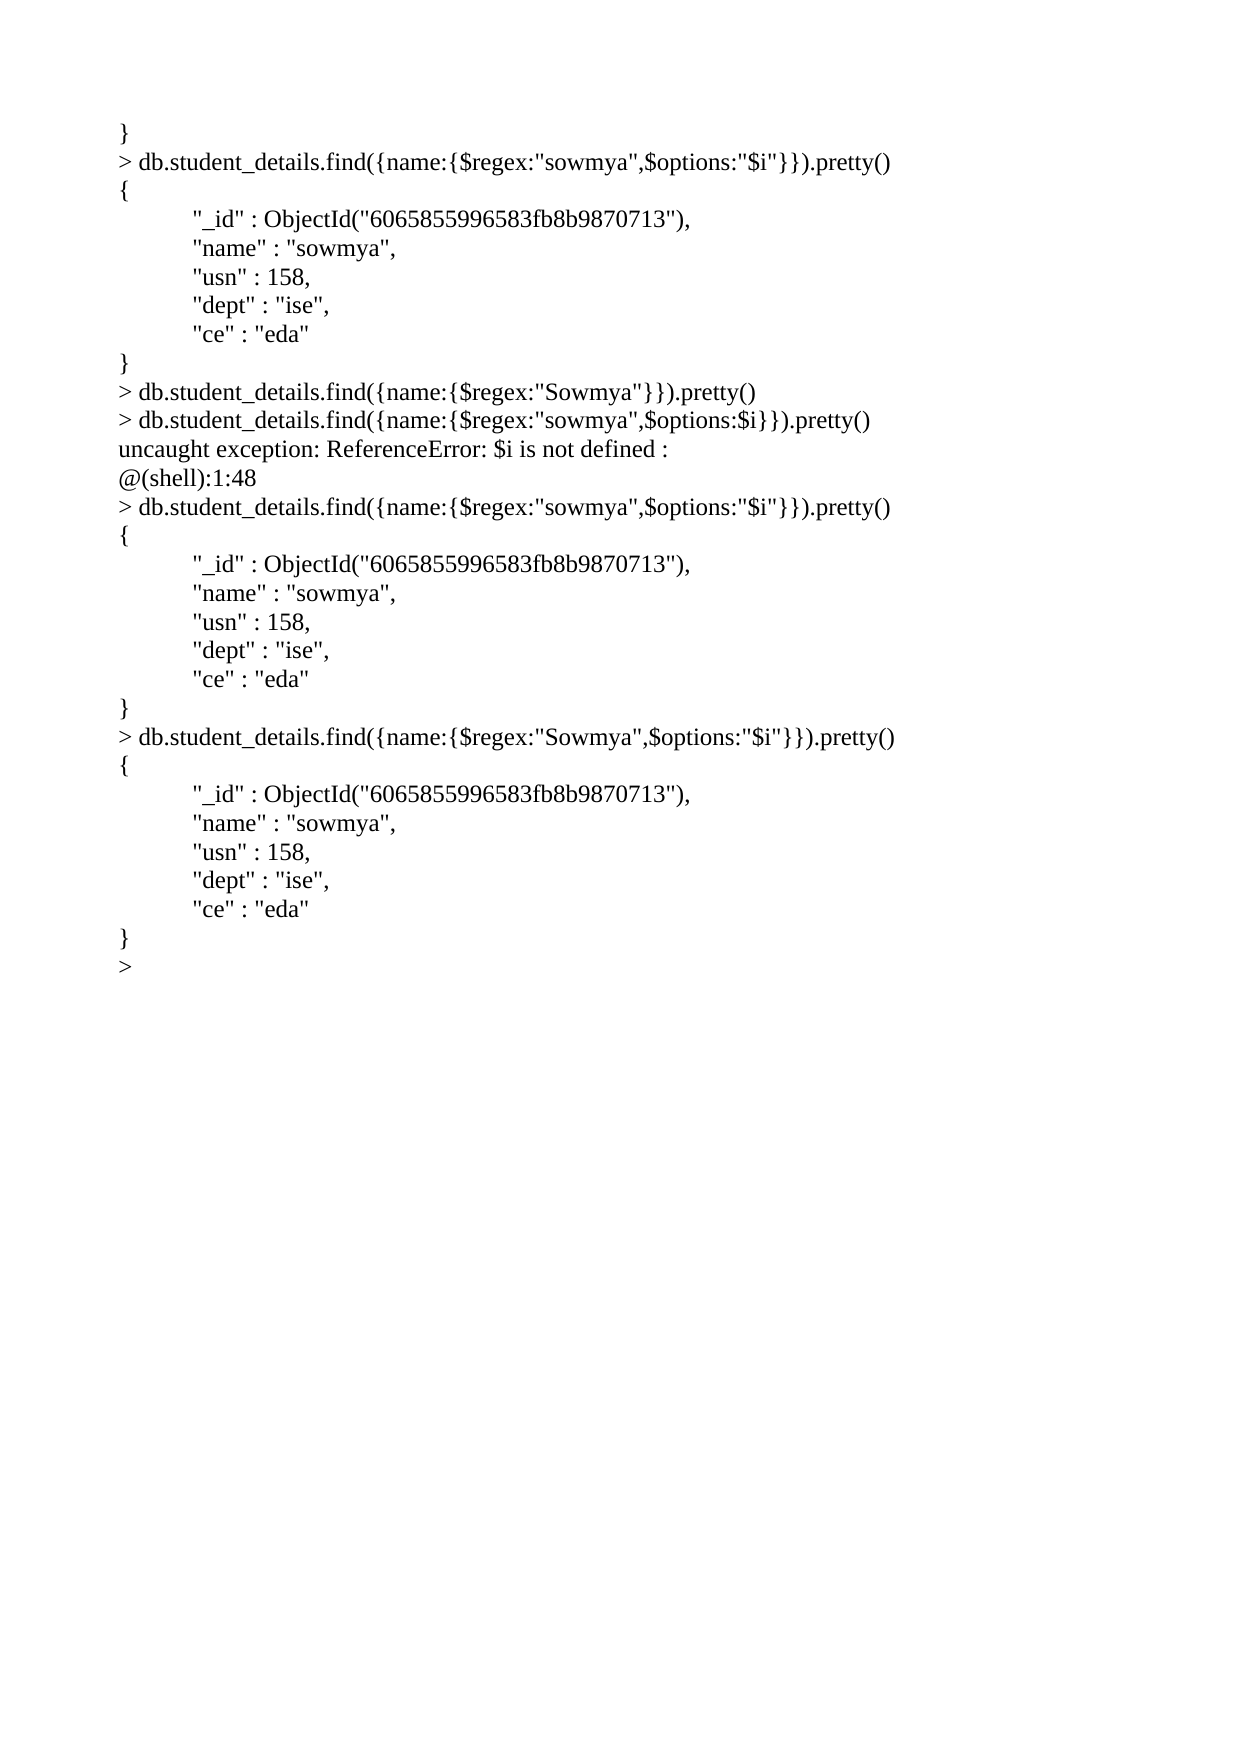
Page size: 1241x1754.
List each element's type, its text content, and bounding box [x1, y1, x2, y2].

text "_id" : ObjectId("6065855996583fb8b9870713"), [118, 549, 1122, 578]
text { [118, 176, 1122, 204]
text "name" : "sowmya", [118, 808, 1122, 837]
text > [118, 952, 1122, 981]
text "name" : "sowmya", [118, 233, 1122, 262]
text > db.student_details.find({name:{$regex:"sowmya",$options:"$i"}}).pretty() [118, 147, 1122, 176]
text } [118, 923, 1122, 952]
text @(shell):1:48 [118, 463, 1122, 492]
text > db.student_details.find({name:{$regex:"Sowmya",$options:"$i"}}).pretty() [118, 722, 1122, 751]
text "_id" : ObjectId("6065855996583fb8b9870713"), [118, 204, 1122, 233]
text "usn" : 158, [118, 837, 1122, 866]
text "ce" : "eda" [118, 319, 1122, 348]
text "name" : "sowmya", [118, 578, 1122, 607]
text "dept" : "ise", [118, 866, 1122, 894]
text "dept" : "ise", [118, 291, 1122, 319]
text "_id" : ObjectId("6065855996583fb8b9870713"), [118, 779, 1122, 808]
text "usn" : 158, [118, 262, 1122, 291]
text } [118, 118, 1122, 147]
text "dept" : "ise", [118, 636, 1122, 664]
text uncaught exception: ReferenceError: $i is not defined : [118, 434, 1122, 463]
text } [118, 693, 1122, 722]
text > db.student_details.find({name:{$regex:"sowmya",$options:"$i"}}).pretty() [118, 492, 1122, 521]
text > db.student_details.find({name:{$regex:"sowmya",$options:$i}}).pretty() [118, 406, 1122, 434]
text "ce" : "eda" [118, 894, 1122, 923]
text "ce" : "eda" [118, 664, 1122, 693]
text { [118, 521, 1122, 549]
text > db.student_details.find({name:{$regex:"Sowmya"}}).pretty() [118, 377, 1122, 406]
text { [118, 751, 1122, 779]
text "usn" : 158, [118, 607, 1122, 636]
text } [118, 348, 1122, 377]
